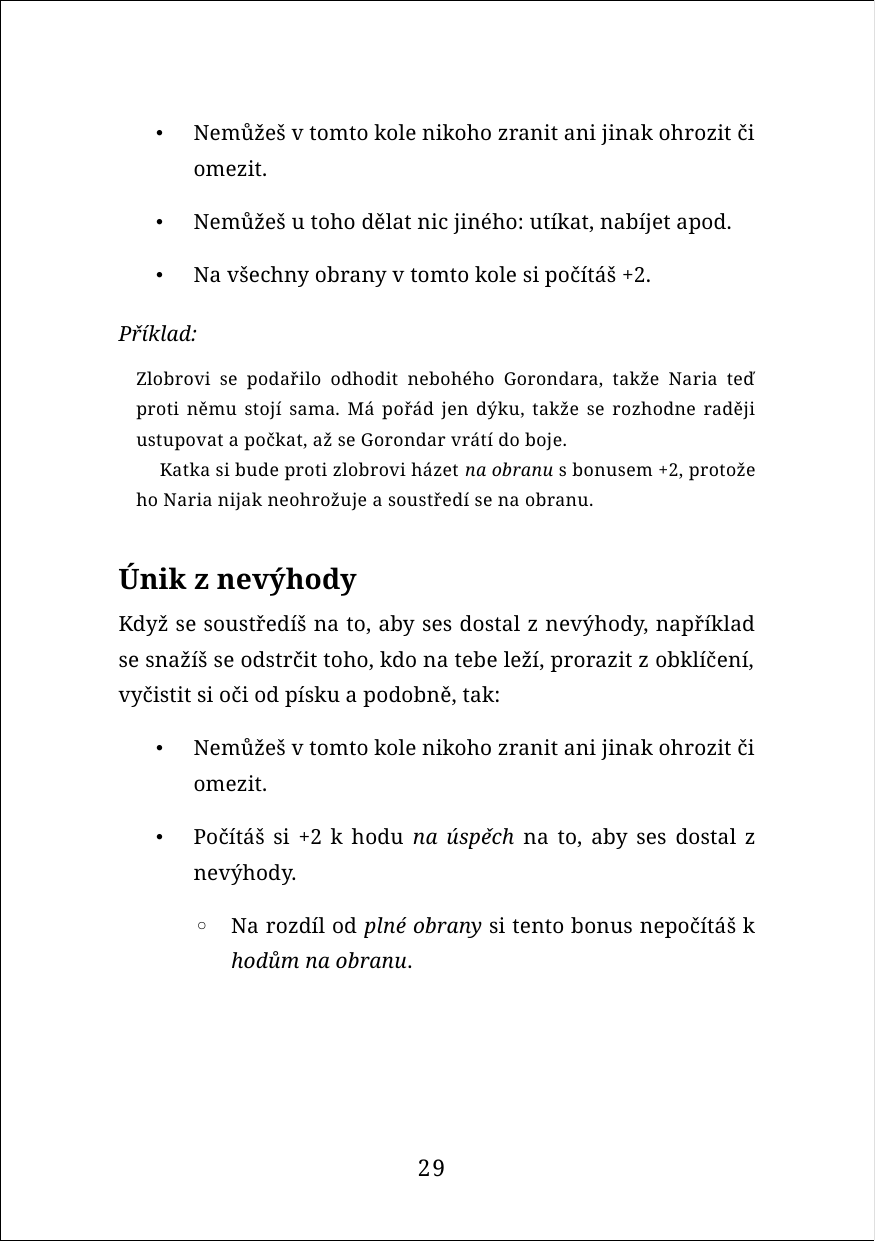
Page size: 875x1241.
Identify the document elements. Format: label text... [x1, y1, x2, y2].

list Počítáš si +2 k hodu na úspěch na to, aby ses dostal z nevýhody. [156, 822, 756, 886]
list Nemůžeš v tomto kole nikoho zranit ani jinak ohrozit či omezit. [156, 118, 756, 182]
list Nemůžeš v tomto kole nikoho zranit ani jinak ohrozit či omezit. [156, 733, 756, 797]
list Na všechny obrany v tomto kole si počítáš +2. [156, 260, 756, 289]
text Příklad: [118, 319, 756, 348]
subtitle Únik z nevýhody [118, 559, 756, 597]
list Na rozdíl od plné obrany si tento bonus nepočítáš k hodům na obranu. [193, 911, 756, 975]
list Nemůžeš u toho dělat nic jiného: utíkat, nabíjet apod. [156, 207, 756, 235]
text Zlobrovi se podařilo odhodit nebohého Gorondara, takže Naria teď proti němu stojí sama. Má pořád jen dýku, takže se rozhodne raději ustupovat a počkat, až se Gorondar vrátí do boje. Katka si bude proti zlobrovi házet na obranu s bonusem +2, protože ho Naria nijak neohrožuje a soustředí se na obranu. [136, 367, 756, 512]
text Když se soustředíš na to, aby ses dostal z nevýhody, například se snažíš se odstrčit toho, kdo na tebe leží, prorazit z obklíčení, vyčistit si oči od písku a podobně, tak: [118, 609, 756, 709]
